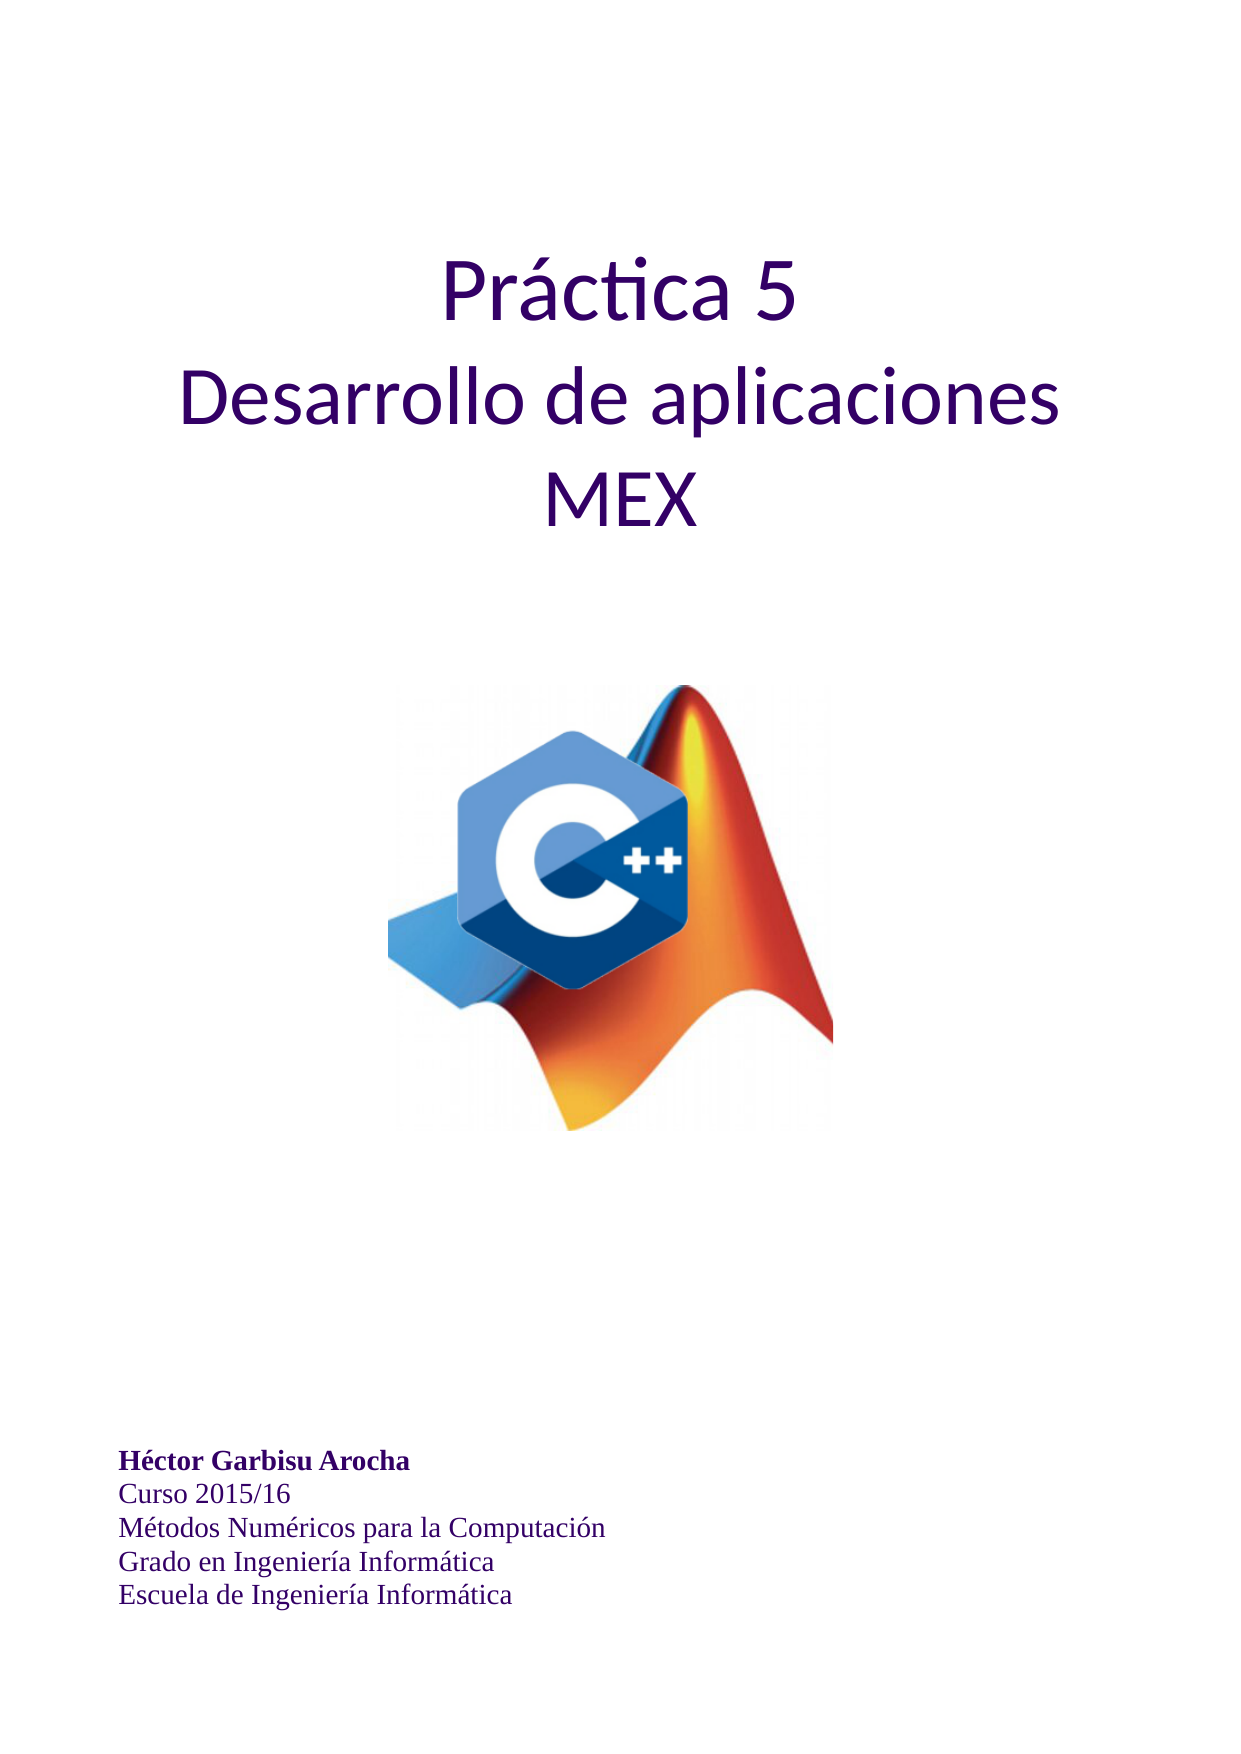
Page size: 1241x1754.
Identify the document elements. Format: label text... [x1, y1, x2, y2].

text Desarrollo de aplicaciones MEX [118, 343, 1122, 547]
text Escuela de Ingeniería Informática [118, 1577, 1122, 1611]
text Héctor Garbisu Arocha [118, 1443, 1122, 1477]
text Métodos Numéricos para la Computación [118, 1510, 1122, 1544]
text Grado en Ingeniería Informática [118, 1544, 1122, 1577]
picture [388, 685, 834, 1131]
text Práctica 5 [118, 232, 1122, 343]
text Curso 2015/16 [118, 1477, 1122, 1510]
